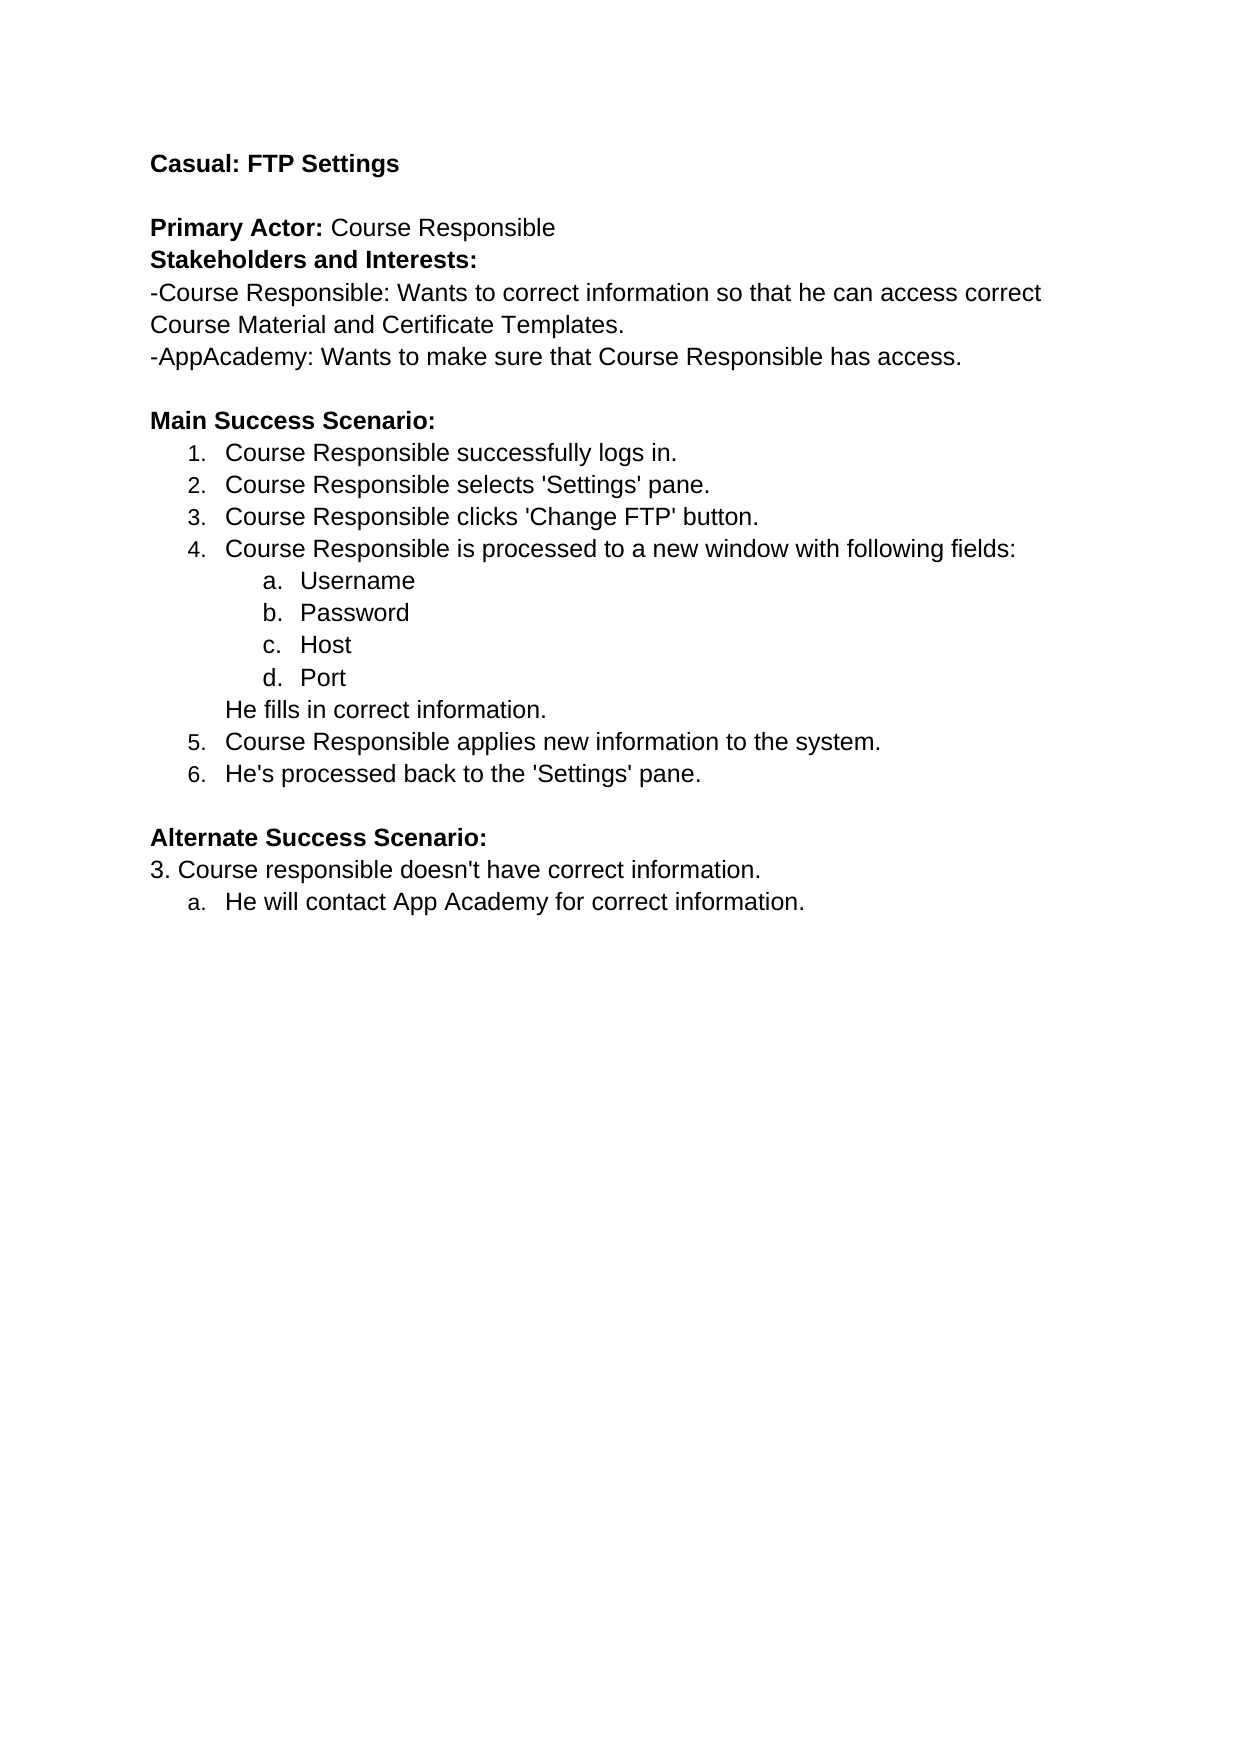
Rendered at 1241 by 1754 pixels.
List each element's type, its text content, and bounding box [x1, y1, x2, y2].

text Primary Actor: Course Responsible [150, 214, 1091, 242]
list Port [262, 663, 1091, 691]
list He's processed back to the 'Settings' pane. [187, 759, 1091, 787]
list Course Responsible selects 'Settings' pane. [187, 471, 1091, 499]
list Username [262, 567, 1091, 595]
text -AppAcademy: Wants to make sure that Course Responsible has access. [150, 342, 1091, 370]
list Course Responsible clicks 'Change FTP' button. [187, 503, 1091, 531]
list He will contact App Academy for correct information. [187, 888, 1091, 916]
text Stakeholders and Interests: [150, 246, 1091, 274]
list Course Responsible applies new information to the system. [187, 727, 1091, 755]
text Main Success Scenario: [150, 407, 1091, 434]
text 3. Course responsible doesn't have correct information. [150, 856, 1091, 884]
text Casual: FTP Settings [150, 150, 1091, 178]
list Course Responsible successfully logs in. [187, 439, 1091, 467]
text Alternate Success Scenario: [150, 824, 1091, 852]
list Course Responsible is processed to a new window with following fields: [187, 535, 1091, 563]
text He fills in correct information. [225, 695, 1091, 723]
text -Course Responsible: Wants to correct information so that he can access correct Course Material and Certificate Templates. [150, 278, 1091, 338]
list Password [262, 599, 1091, 627]
list Host [262, 631, 1091, 659]
